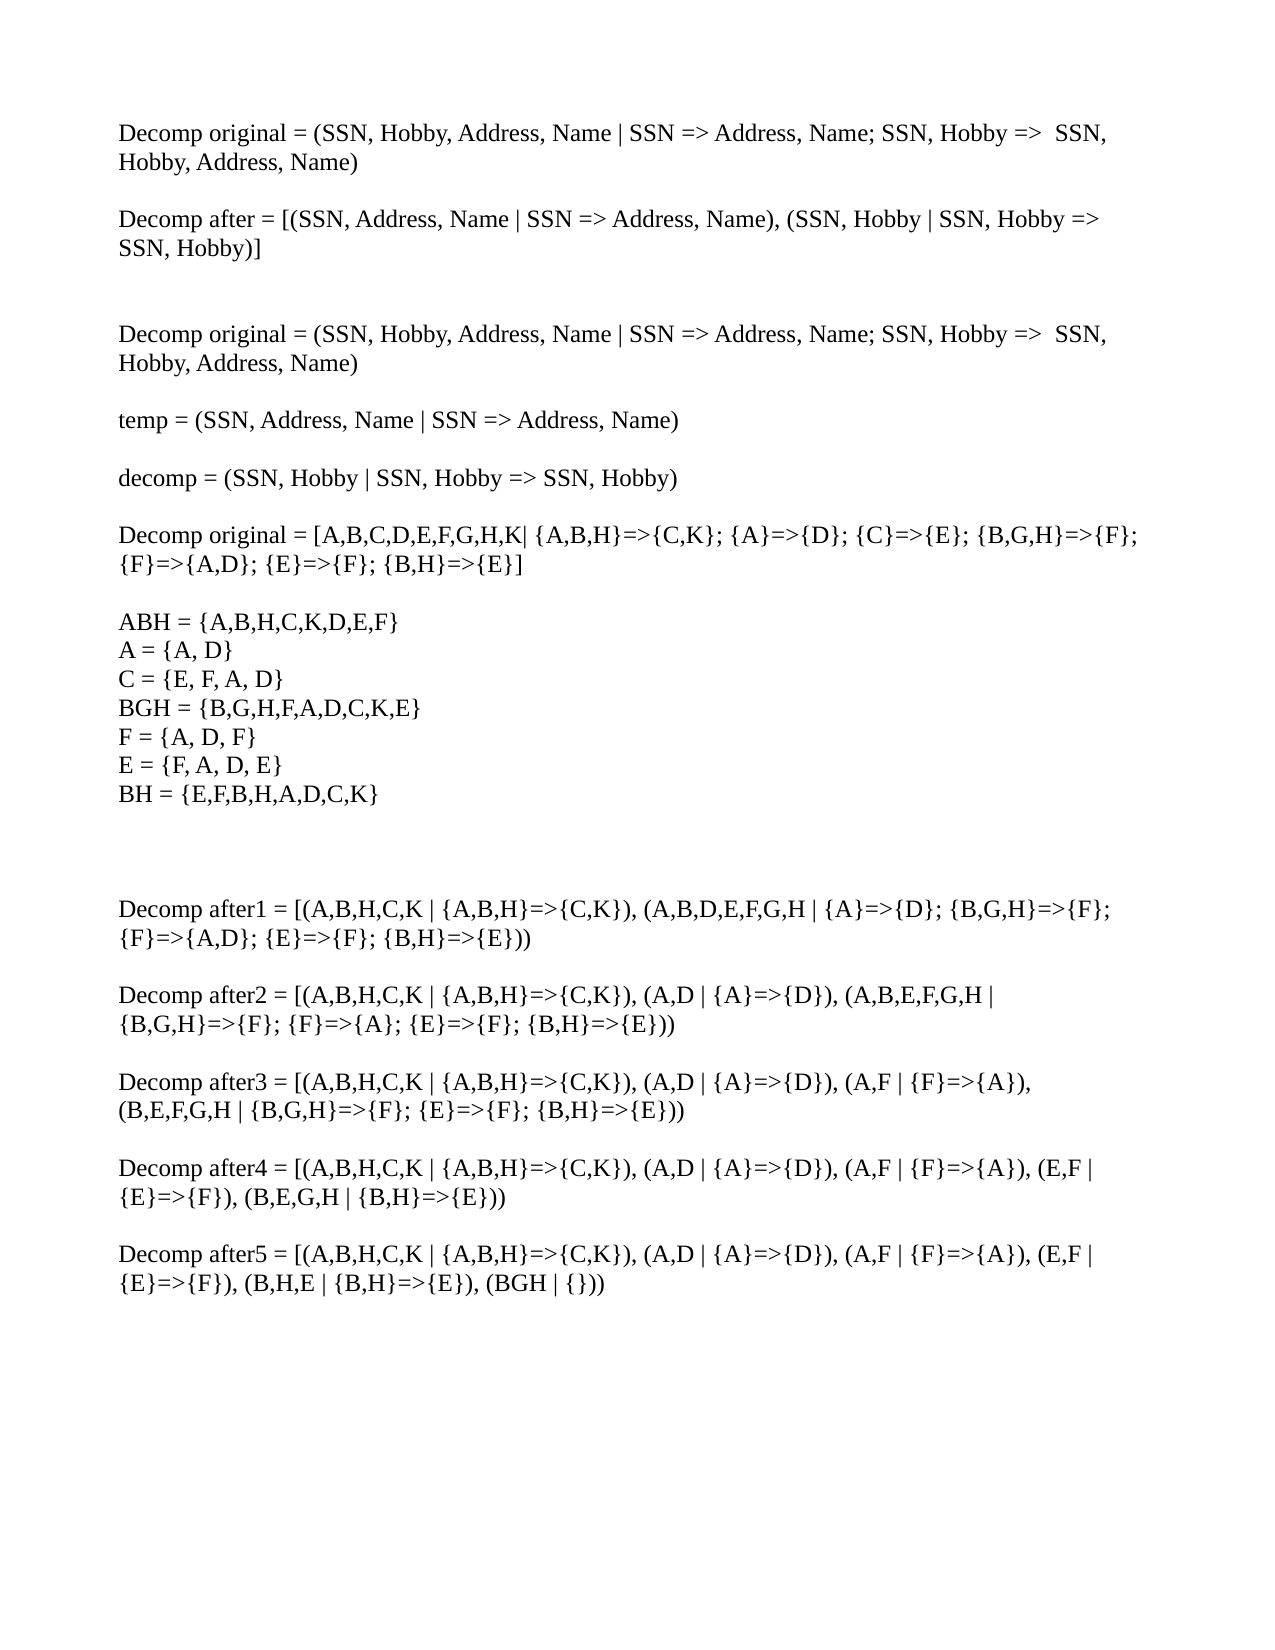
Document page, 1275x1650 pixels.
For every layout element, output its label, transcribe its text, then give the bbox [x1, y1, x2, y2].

text Decomp after = [(SSN, Address, Name | SSN => Address, Name), (SSN, Hobby | SSN, Hobby => SSN, Hobby)] [118, 204, 1157, 262]
text Decomp after1 = [(A,B,H,C,K | {A,B,H}=>{C,K}), (A,B,D,E,F,G,H | {A}=>{D}; {B,G,H}=>{F}; {F}=>{A,D}; {E}=>{F}; {B,H}=>{E})) [118, 894, 1157, 952]
text temp = (SSN, Address, Name | SSN => Address, Name) [118, 406, 1157, 434]
text BH = {E,F,B,H,A,D,C,K} [118, 779, 1157, 808]
text F = {A, D, F} [118, 722, 1157, 751]
text Decomp original = (SSN, Hobby, Address, Name | SSN => Address, Name; SSN, Hobby => SSN, Hobby, Address, Name) [118, 118, 1157, 176]
text decomp = (SSN, Hobby | SSN, Hobby => SSN, Hobby) [118, 463, 1157, 492]
text ABH = {A,B,H,C,K,D,E,F} [118, 607, 1157, 636]
text E = {F, A, D, E} [118, 751, 1157, 779]
text BGH = {B,G,H,F,A,D,C,K,E} [118, 693, 1157, 722]
text A = {A, D} [118, 636, 1157, 664]
text Decomp after3 = [(A,B,H,C,K | {A,B,H}=>{C,K}), (A,D | {A}=>{D}), (A,F | {F}=>{A}), (B,E,F,G,H | {B,G,H}=>{F}; {E}=>{F}; {B,H}=>{E})) [118, 1067, 1157, 1124]
text Decomp original = (SSN, Hobby, Address, Name | SSN => Address, Name; SSN, Hobby => SSN, Hobby, Address, Name) [118, 319, 1157, 377]
text Decomp after4 = [(A,B,H,C,K | {A,B,H}=>{C,K}), (A,D | {A}=>{D}), (A,F | {F}=>{A}), (E,F | {E}=>{F}), (B,E,G,H | {B,H}=>{E})) [118, 1153, 1157, 1211]
text Decomp original = [A,B,C,D,E,F,G,H,K| {A,B,H}=>{C,K}; {A}=>{D}; {C}=>{E}; {B,G,H}=>{F}; {F}=>{A,D}; {E}=>{F}; {B,H}=>{E}] [118, 521, 1157, 578]
text Decomp after5 = [(A,B,H,C,K | {A,B,H}=>{C,K}), (A,D | {A}=>{D}), (A,F | {F}=>{A}), (E,F | {E}=>{F}), (B,H,E | {B,H}=>{E}), (BGH | {})) [118, 1239, 1157, 1297]
text C = {E, F, A, D} [118, 664, 1157, 693]
text Decomp after2 = [(A,B,H,C,K | {A,B,H}=>{C,K}), (A,D | {A}=>{D}), (A,B,E,F,G,H | {B,G,H}=>{F}; {F}=>{A}; {E}=>{F}; {B,H}=>{E})) [118, 981, 1157, 1038]
